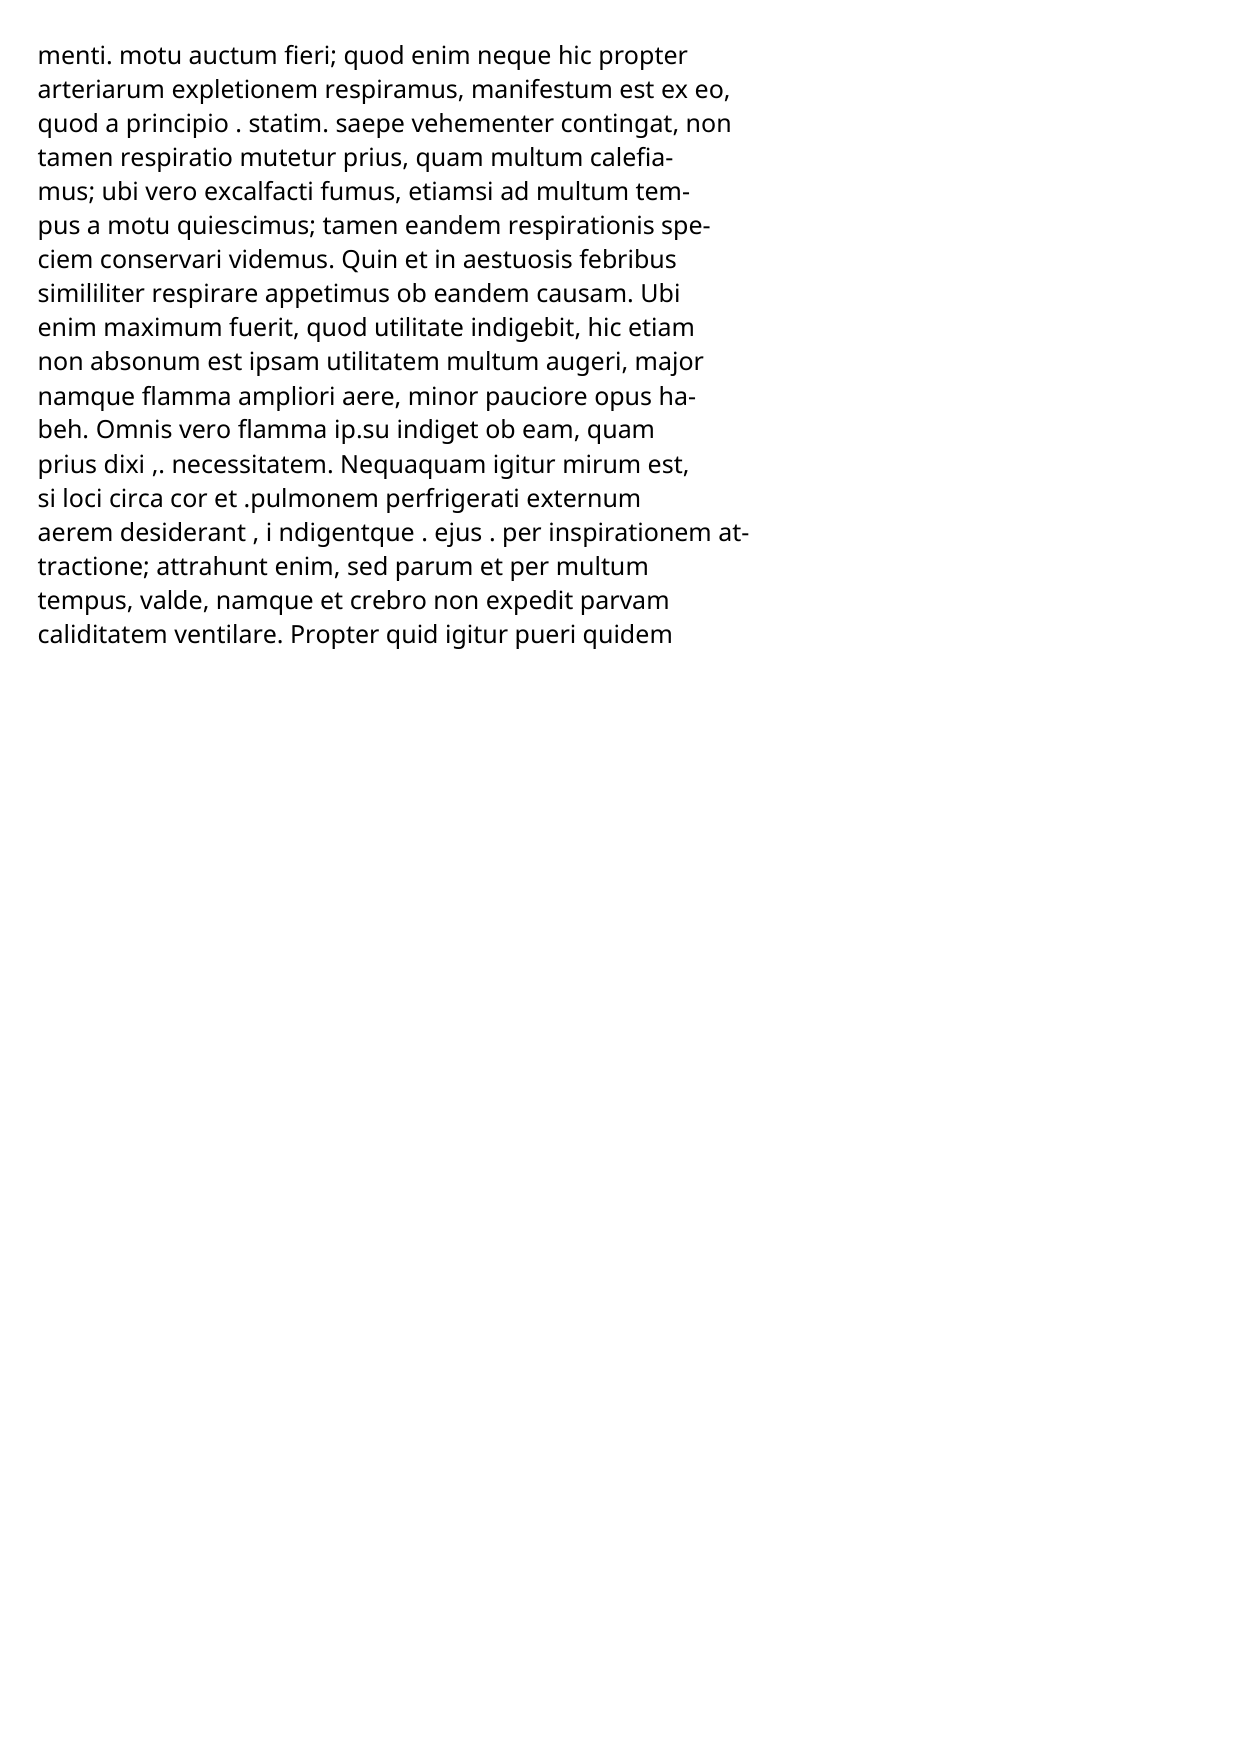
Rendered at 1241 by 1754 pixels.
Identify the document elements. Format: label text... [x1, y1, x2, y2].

text menti. motu auctum fieri; quod enim neque hic propter arteriarum expletionem respiramus, manifestum est ex eo, quod a principio . statim. saepe vehementer contingat, non tamen respiratio mutetur prius, quam multum calefia- mus; ubi vero excalfacti fumus, etiamsi ad multum tem- pus a motu quiescimus; tamen eandem respirationis spe- ciem conservari videmus. Quin et in aestuosis febribus simililiter respirare appetimus ob eandem causam. Ubi enim maximum fuerit, quod utilitate indigebit, hic etiam non absonum est ipsam utilitatem multum augeri, major namque flamma ampliori aere, minor pauciore opus ha- beh. Omnis vero flamma ip.su indiget ob eam, quam prius dixi ,. necessitatem. Nequaquam igitur mirum est, si loci circa cor et .pulmonem perfrigerati externum aerem desiderant , i ndigentque . ejus . per inspirationem at- tractione; attrahunt enim, sed parum et per multum tempus, valde, namque et crebro non expedit parvam caliditatem ventilare. Propter quid igitur pueri quidem [37, 37, 1203, 651]
